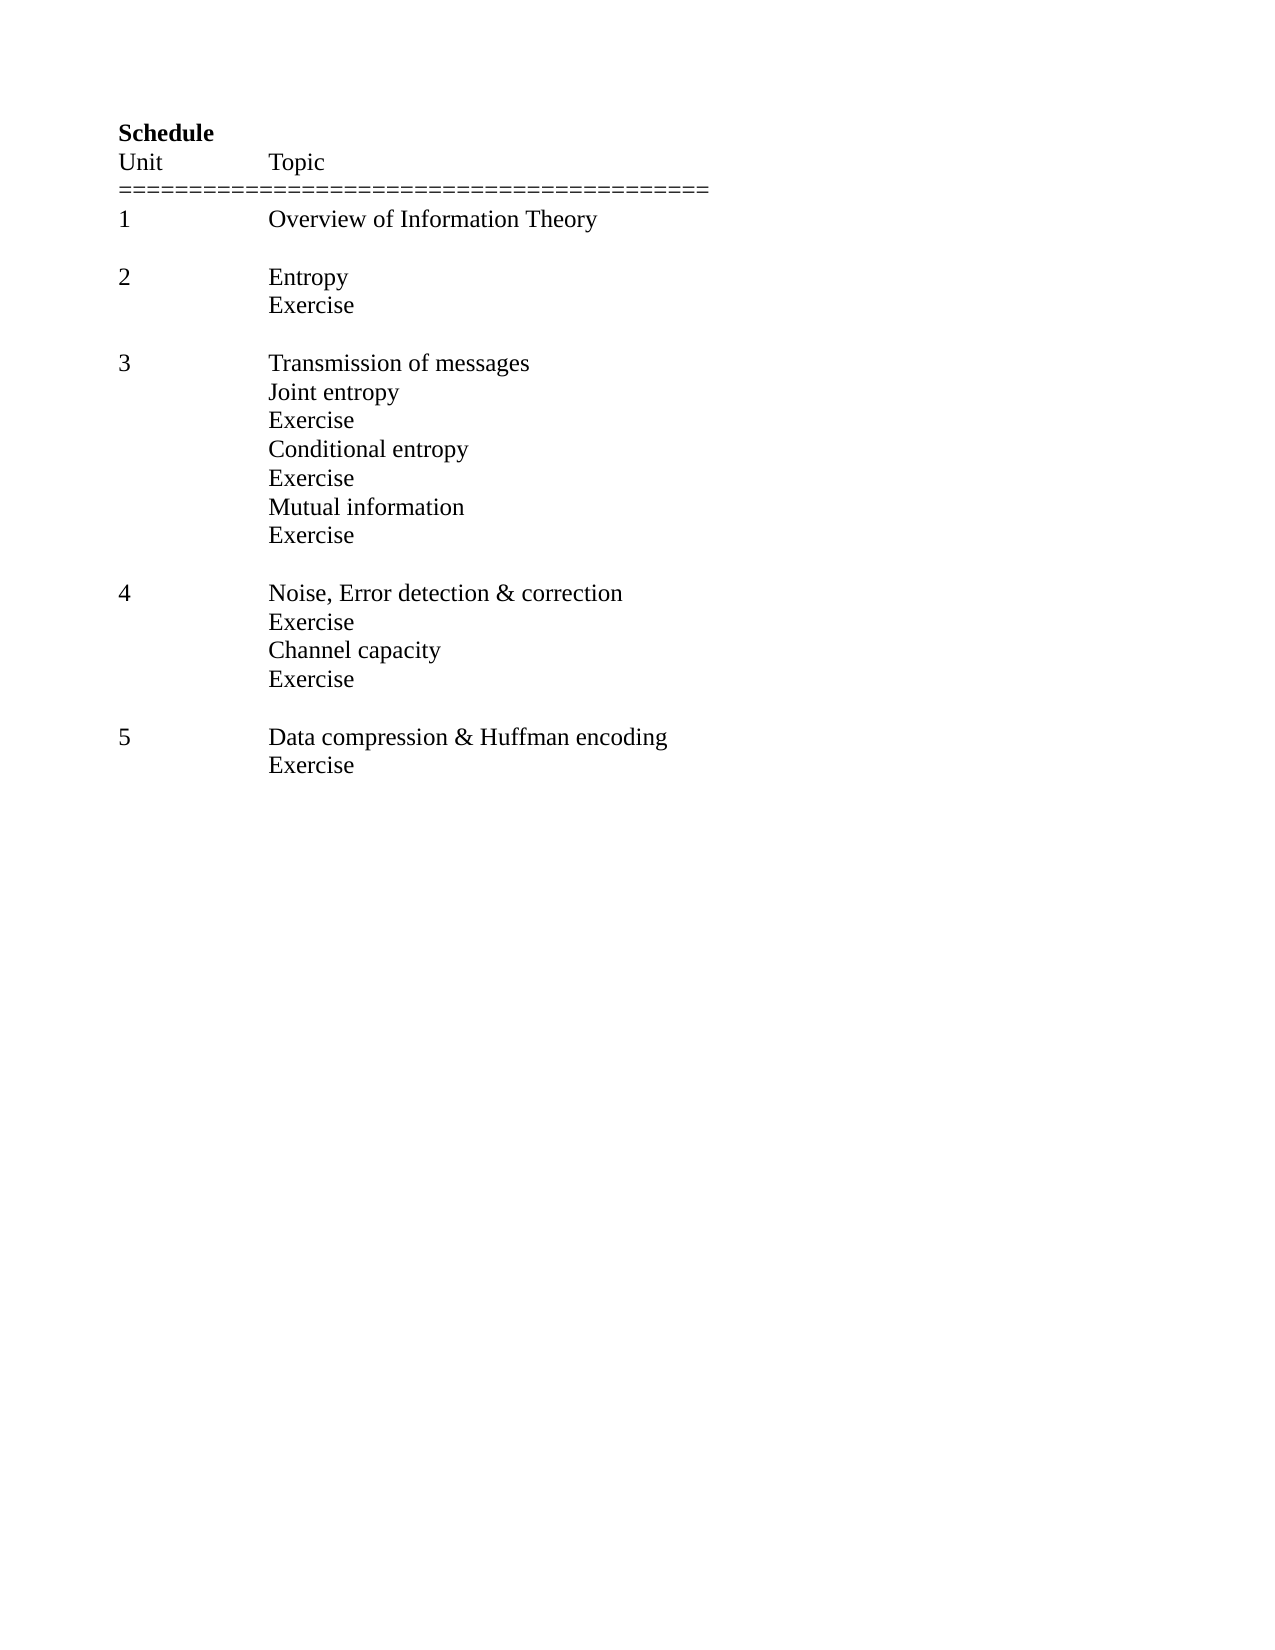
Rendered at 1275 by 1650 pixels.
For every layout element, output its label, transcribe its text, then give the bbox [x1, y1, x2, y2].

text Mutual information [118, 492, 1157, 521]
text Exercise [118, 607, 1157, 636]
text Channel capacity [118, 636, 1157, 664]
text Exercise [118, 291, 1157, 319]
text Schedule [118, 118, 1157, 147]
text Exercise [118, 521, 1157, 549]
text Exercise [118, 751, 1157, 779]
text ========================================== [118, 176, 1157, 204]
text Conditional entropy [118, 434, 1157, 463]
text Exercise [118, 664, 1157, 693]
text Exercise [118, 463, 1157, 492]
text Exercise [118, 406, 1157, 434]
text 1 Overview of Information Theory [118, 204, 1157, 233]
text Joint entropy [118, 377, 1157, 406]
text 5 Data compression & Huffman encoding [118, 722, 1157, 751]
text Unit Topic [118, 147, 1157, 176]
text 4 Noise, Error detection & correction [118, 578, 1157, 607]
text 3 Transmission of messages [118, 348, 1157, 377]
text 2 Entropy [118, 262, 1157, 291]
